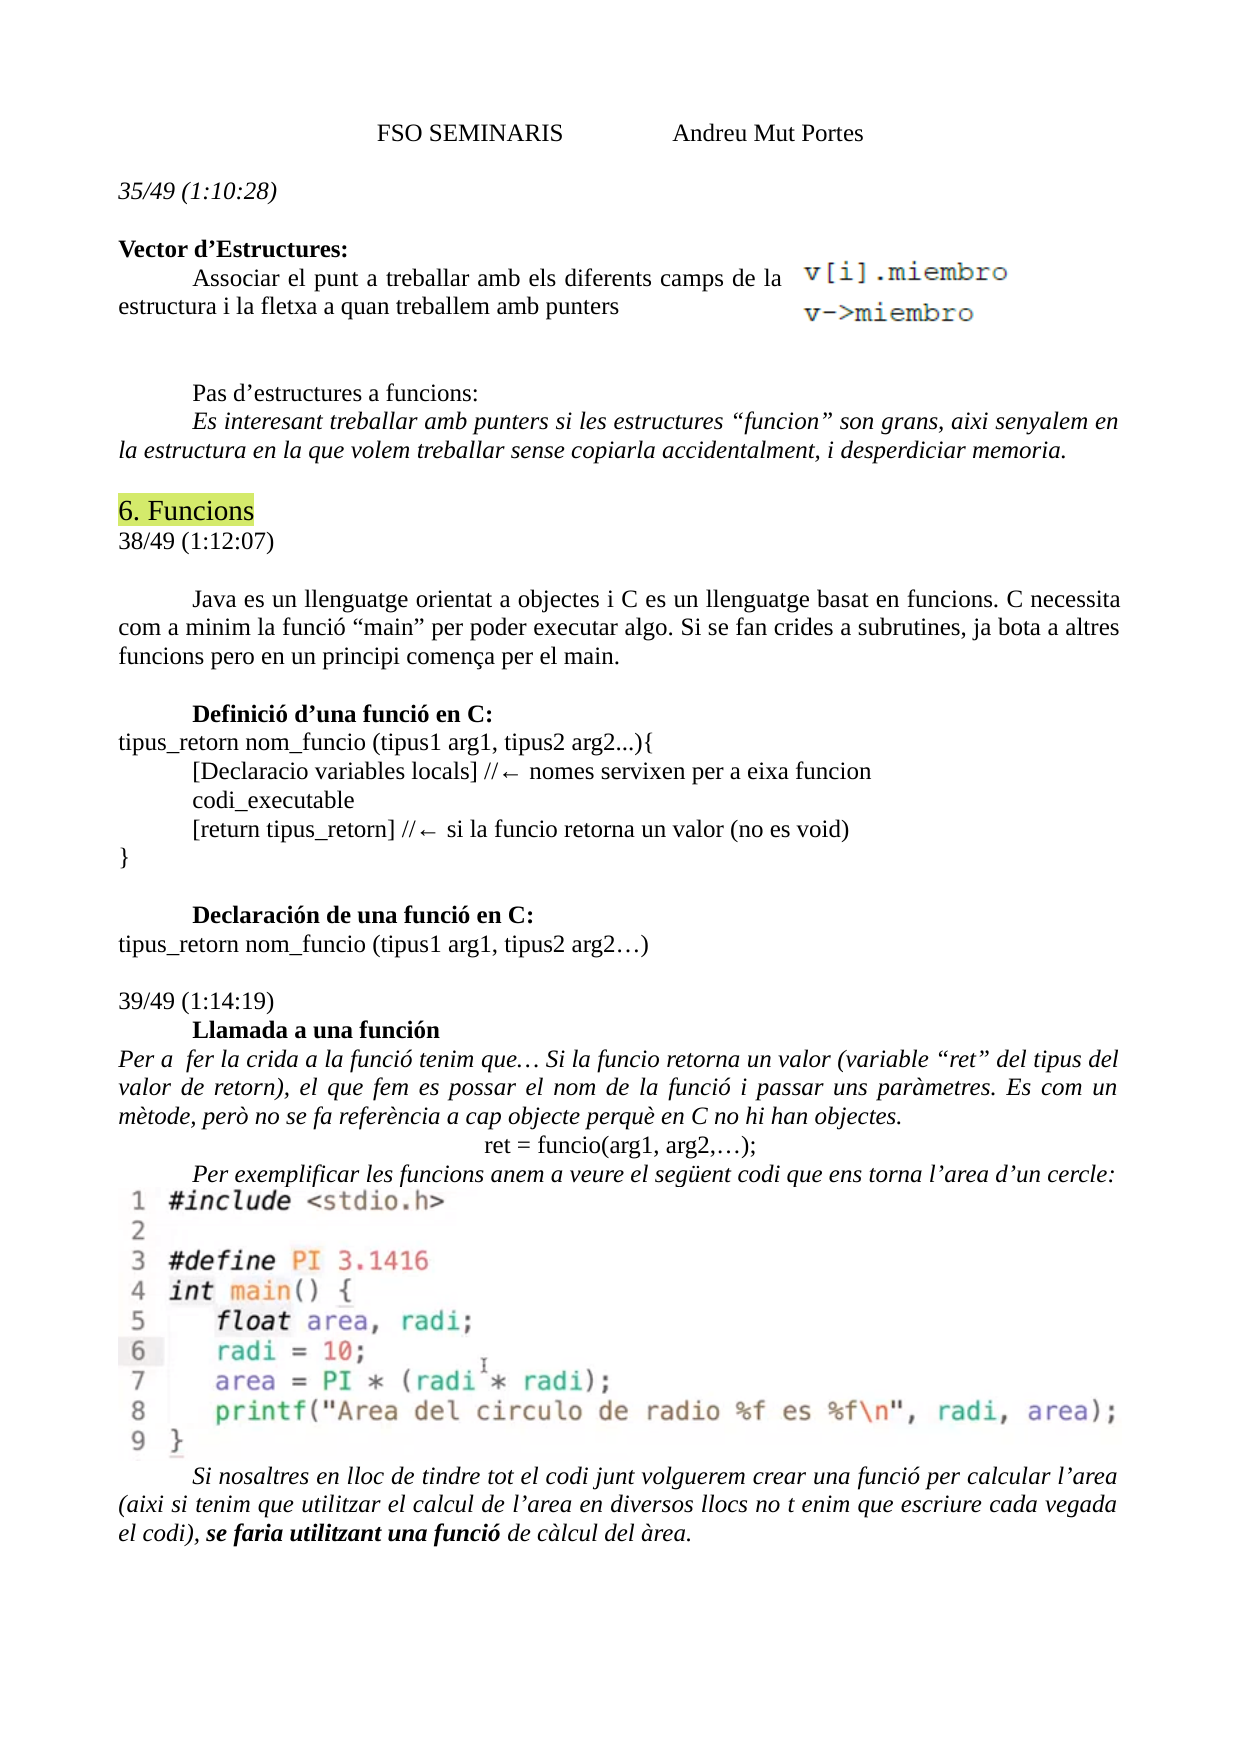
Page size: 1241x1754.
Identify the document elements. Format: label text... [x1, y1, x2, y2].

text [1020, 263, 1122, 320]
text tipus_retorn nom_funcio (tipus1 arg1, tipus2 arg2...){ [118, 727, 1122, 756]
text Es interesant treballar amb punters si les estructures “funcion” son grans, aixi senyalem en la estructura en la que volem treballar sense copiarla accidentalment, i desperdiciar memoria. [118, 406, 1122, 464]
text Java es un llenguatge orientat a objectes i C es un llenguatge basat en funcions. C necessita com a minim la funció “main” per poder executar algo. Si se fan crides a subrutines, ja bota a altres funcions pero en un principi comença per el main. [118, 584, 1122, 670]
text 38/49 (1:12:07) [118, 526, 1122, 555]
text Vector d’Estructures: [118, 234, 1122, 263]
text Definició d’una funció en C: [118, 699, 1122, 727]
text } [118, 842, 1122, 871]
text Per exemplificar les funcions anem a veure el següent codi que ens torna l’area d’un cercle: [118, 1159, 1122, 1187]
text [return tipus_retorn] //← si la funcio retorna un valor (no es void) [118, 814, 1122, 842]
text Llamada a una función [118, 1015, 1122, 1044]
text Si nosaltres en lloc de tindre tot el codi junt volguerem crear una funció per calcular l’area (aixi si tenim que utilitzar el calcul de l’area en diversos llocs no t enim que escriure cada vegada el codi), se faria utilitzant una funció de càlcul del àrea. [118, 1461, 1122, 1547]
text 39/49 (1:14:19) [118, 986, 1122, 1015]
text [Declaracio variables locals] //← nomes servixen per a eixa funcion [118, 756, 1122, 785]
text 6. Funcions [118, 493, 1122, 526]
text ret = funcio(arg1, arg2,…); [118, 1130, 1122, 1159]
text 35/49 (1:10:28) [118, 176, 1122, 205]
picture [782, 255, 1020, 337]
text tipus_retorn nom_funcio (tipus1 arg1, tipus2 arg2…) [118, 929, 1122, 957]
text codi_executable [118, 785, 1122, 814]
text Pas d’estructures a funcions: [118, 378, 1122, 406]
text Declaración de una funció en C: [118, 900, 1122, 929]
text Per a fer la crida a la funció tenim que… Si la funcio retorna un valor (variable “ret” del tipus del valor de retorn), el que fem es possar el nom de la funció i passar uns paràmetres. Es com un mètode, però no se fa referència a cap objecte perquè en C no hi han objectes. [118, 1044, 1122, 1130]
text Associar el punt a treballar amb els diferents camps de la estructura i la fletxa a quan treballem amb punters [118, 263, 782, 320]
picture [118, 1187, 1123, 1461]
